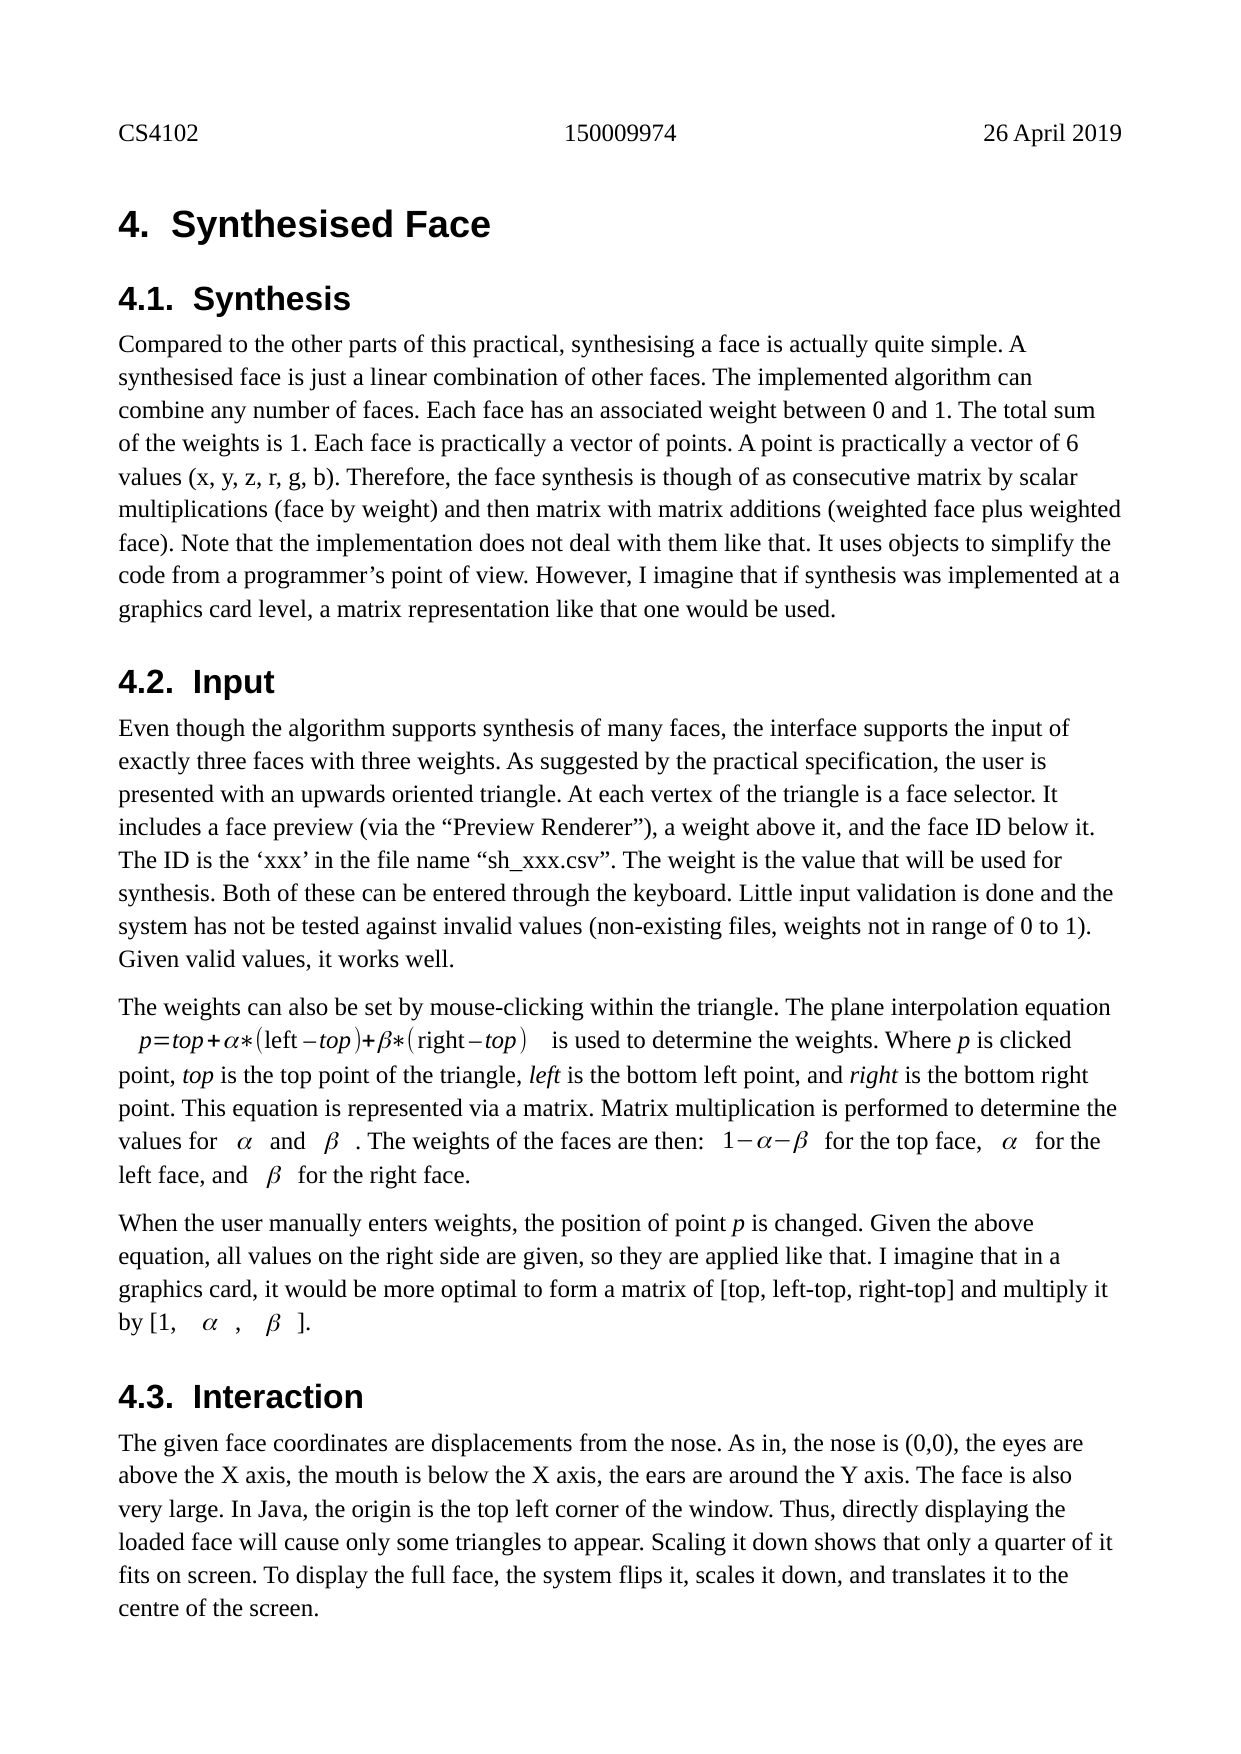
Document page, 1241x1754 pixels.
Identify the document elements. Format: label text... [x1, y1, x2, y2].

subtitle Interaction [118, 1376, 1122, 1415]
subtitle Synthesis [118, 278, 1122, 317]
text The weights can also be set by mouse-clicking within the triangle. The plane interpolation equation is used to determine the weights. Where p is clicked point, top is the top point of the triangle, left is the bottom left point, and right is the bottom right point. This equation is represented via a matrix. Matrix multiplication is performed to determine the values forand. The weights of the faces are then:for the top face,for the left face, andfor the right face. [118, 992, 1122, 1189]
subtitle Input [118, 662, 1122, 701]
text When the user manually enters weights, the position of point p is changed. Given the above equation, all values on the right side are given, so they are applied like that. I imagine that in a graphics card, it would be more optimal to form a matrix of [top, left-top, right-top] and multiply it by [1, , ]. [118, 1208, 1122, 1337]
text Even though the algorithm supports synthesis of many faces, the interface supports the input of exactly three faces with three weights. As suggested by the practical specification, the user is presented with an upwards oriented triangle. At each vertex of the triangle is a face selector. It includes a face preview (via the “Preview Renderer”), a weight above it, and the face ID below it. The ID is the ‘xxx’ in the file name “sh_xxx.csv”. The weight is the value that will be used for synthesis. Both of these can be entered through the keyboard. Little input validation is done and the system has not be tested against invalid values (non-existing files, weights not in range of 0 to 1). Given valid values, it works well. [118, 713, 1122, 973]
text Compared to the other parts of this practical, synthesising a face is actually quite simple. A synthesised face is just a linear combination of other faces. The implemented algorithm can combine any number of faces. Each face has an associated weight between 0 and 1. The total sum of the weights is 1. Each face is practically a vector of points. A point is practically a vector of 6 values (x, y, z, r, g, b). Therefore, the face synthesis is though of as consecutive matrix by scalar multiplications (face by weight) and then matrix with matrix additions (weighted face plus weighted face). Note that the implementation does not deal with them like that. It uses objects to simplify the code from a programmer’s point of view. However, I imagine that if synthesis was implemented at a graphics card level, a matrix representation like that one would be used. [118, 329, 1122, 622]
subtitle Synthesised Face [118, 201, 1122, 245]
text The given face coordinates are displacements from the nose. As in, the nose is (0,0), the eyes are above the X axis, the mouth is below the X axis, the ears are around the Y axis. The face is also very large. In Java, the origin is the top left corner of the window. Thus, directly displaying the loaded face will cause only some triangles to appear. Scaling it down shows that only a quarter of it fits on screen. To display the full face, the system flips it, scales it down, and translates it to the centre of the screen. [118, 1428, 1122, 1621]
